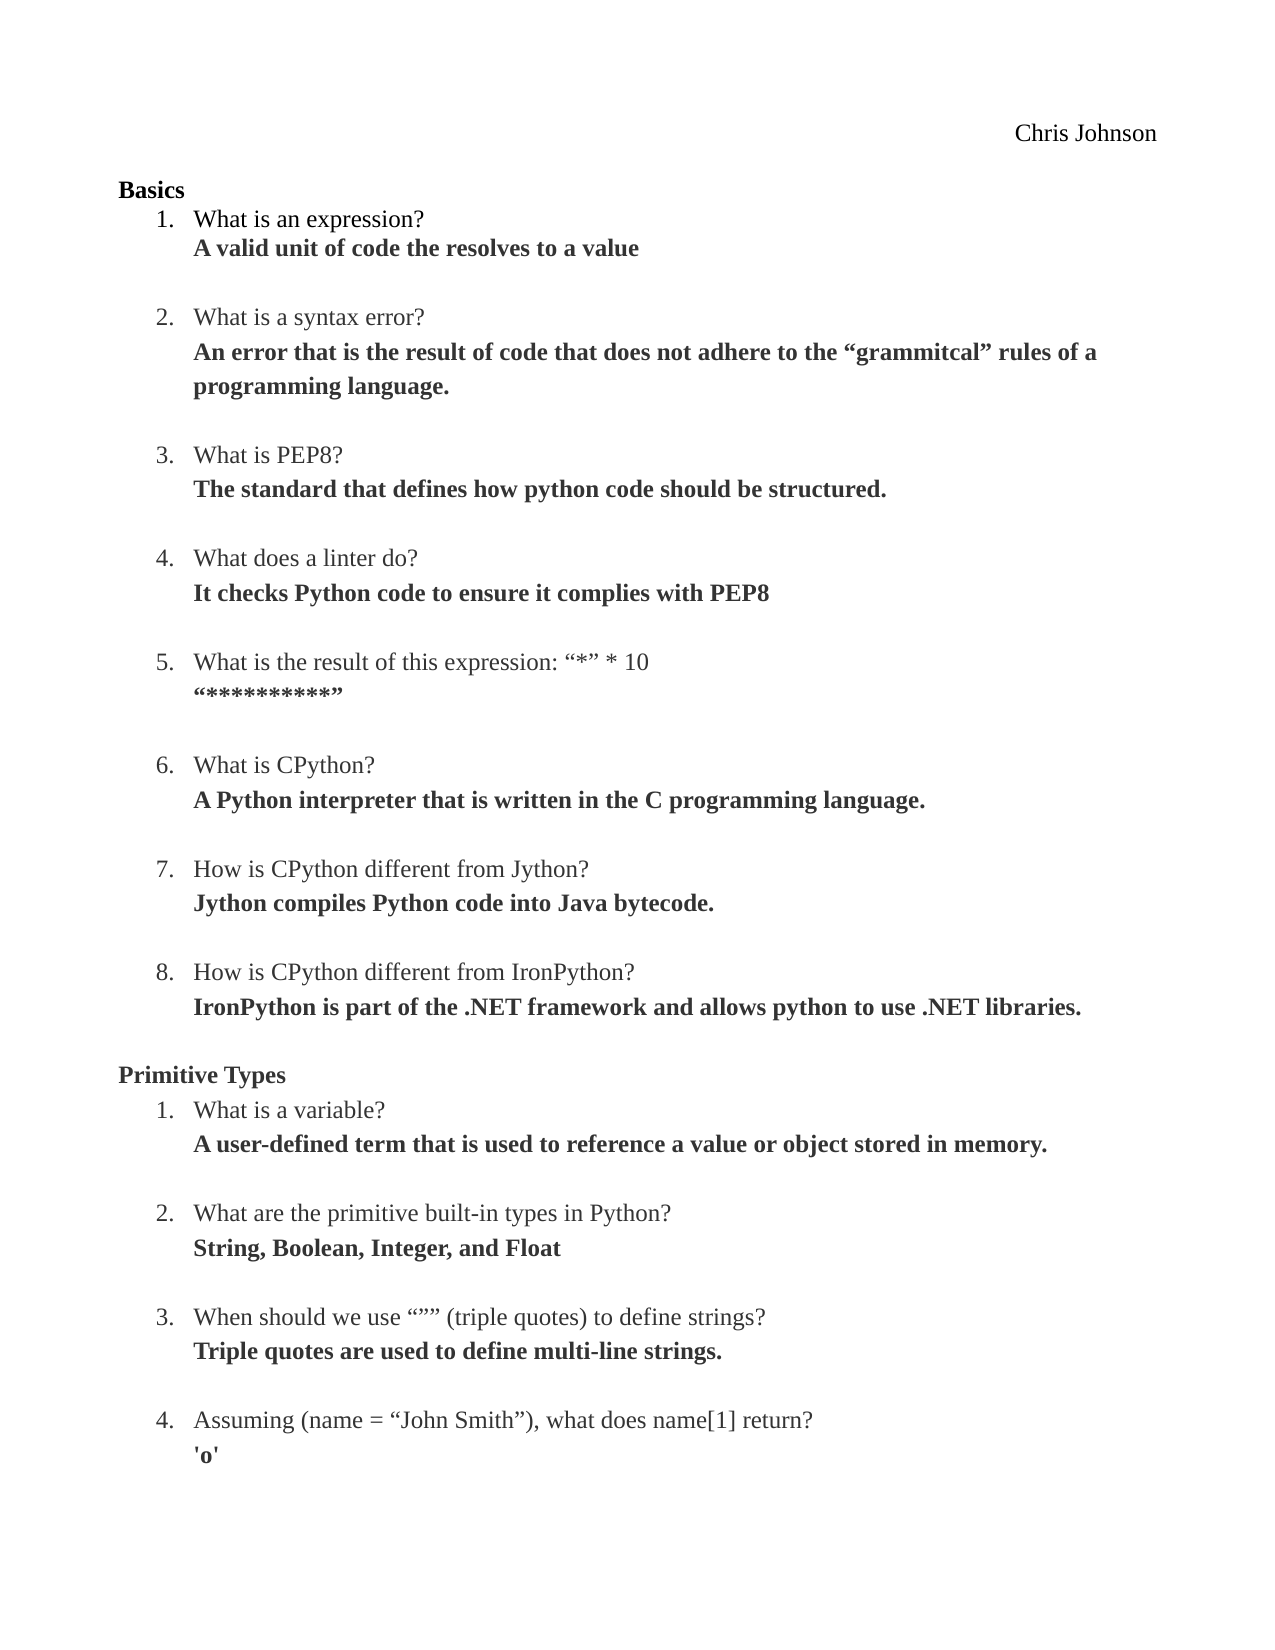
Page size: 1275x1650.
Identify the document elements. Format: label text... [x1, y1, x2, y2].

list It checks Python code to ensure it complies with PEP8 [156, 578, 1157, 607]
list Jython compiles Python code into Java bytecode. [156, 888, 1157, 917]
list How is CPython different from Jython? [156, 854, 1157, 882]
text Primitive Types [118, 1061, 1157, 1089]
list A valid unit of code the resolves to a value [156, 233, 1157, 262]
list What is a variable? [156, 1095, 1157, 1124]
list Triple quotes are used to define multi-line strings. [156, 1336, 1157, 1365]
list Assuming (name = “John Smith”), what does name[1] return? [156, 1405, 1157, 1434]
list How is CPython different from IronPython? [156, 957, 1157, 986]
list When should we use “”” (triple quotes) to define strings? [156, 1302, 1157, 1331]
list What does a linter do? [156, 543, 1157, 572]
list What is CPython? [156, 750, 1157, 779]
list An error that is the result of code that does not adhere to the “grammitcal” rules of a programming language. [156, 337, 1157, 400]
list What is an expression? [156, 204, 1157, 233]
list 'o' [156, 1440, 1157, 1469]
list What is a syntax error? [156, 302, 1157, 331]
list What is PEP8? [156, 440, 1157, 469]
list “**********” [156, 681, 1157, 710]
list What is the result of this expression: “*” * 10 [156, 647, 1157, 676]
text Chris Johnson [118, 118, 1157, 147]
list What are the primitive built-in types in Python? [156, 1198, 1157, 1227]
list A Python interpreter that is written in the C programming language. [156, 785, 1157, 813]
list String, Boolean, Integer, and Float [156, 1233, 1157, 1262]
list A user-defined term that is used to reference a value or object stored in memory. [156, 1129, 1157, 1158]
list The standard that defines how python code should be structured. [156, 474, 1157, 503]
list IronPython is part of the .NET framework and allows python to use .NET libraries. [156, 992, 1157, 1020]
text Basics [118, 176, 1157, 204]
